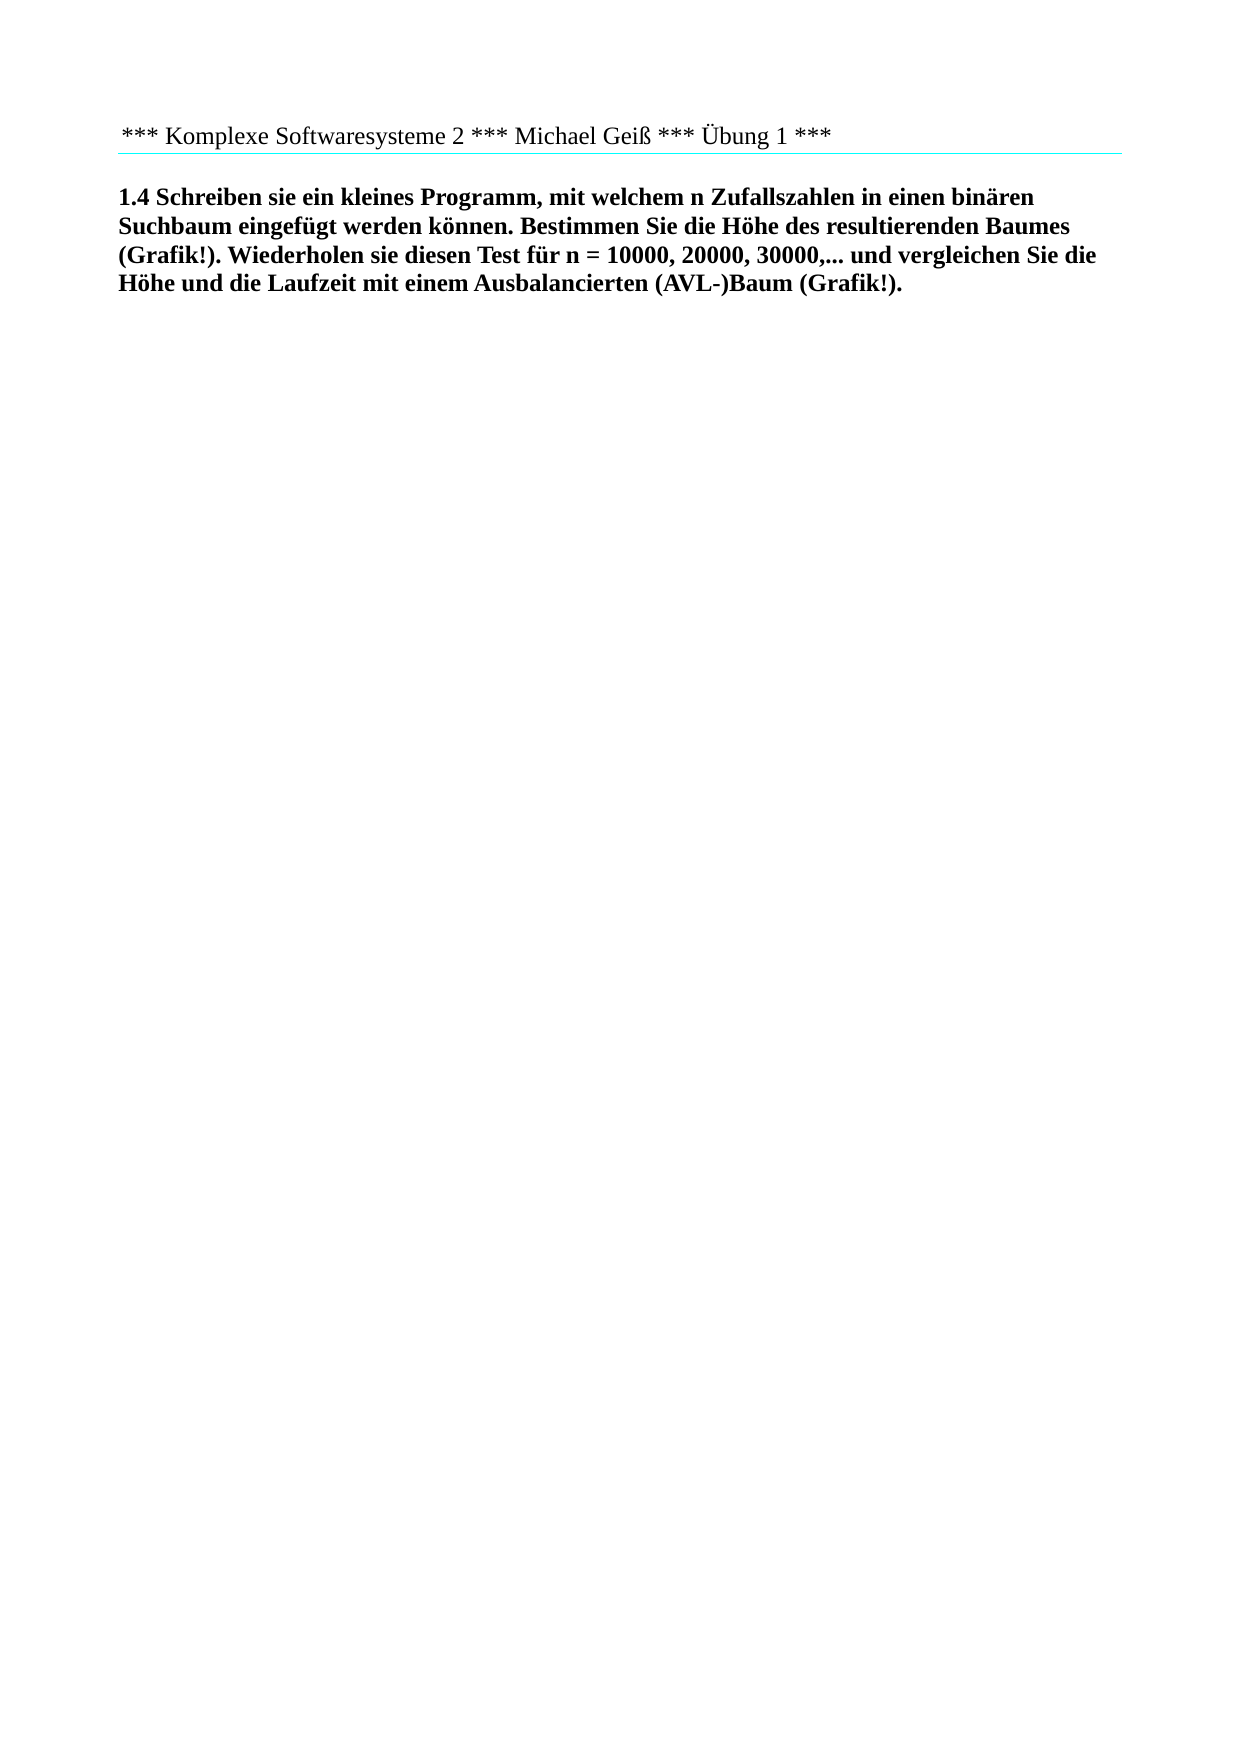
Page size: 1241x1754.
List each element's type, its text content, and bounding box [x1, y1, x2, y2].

text 1.4 Schreiben sie ein kleines Programm, mit welchem n Zufallszahlen in einen binären Suchbaum eingefügt werden können. Bestimmen Sie die Höhe des resultierenden Baumes (Grafik!). Wiederholen sie diesen Test für n = 10000, 20000, 30000,... und vergleichen Sie die Höhe und die Laufzeit mit einem Ausbalancierten (AVL-)Baum (Grafik!). [118, 182, 1122, 297]
